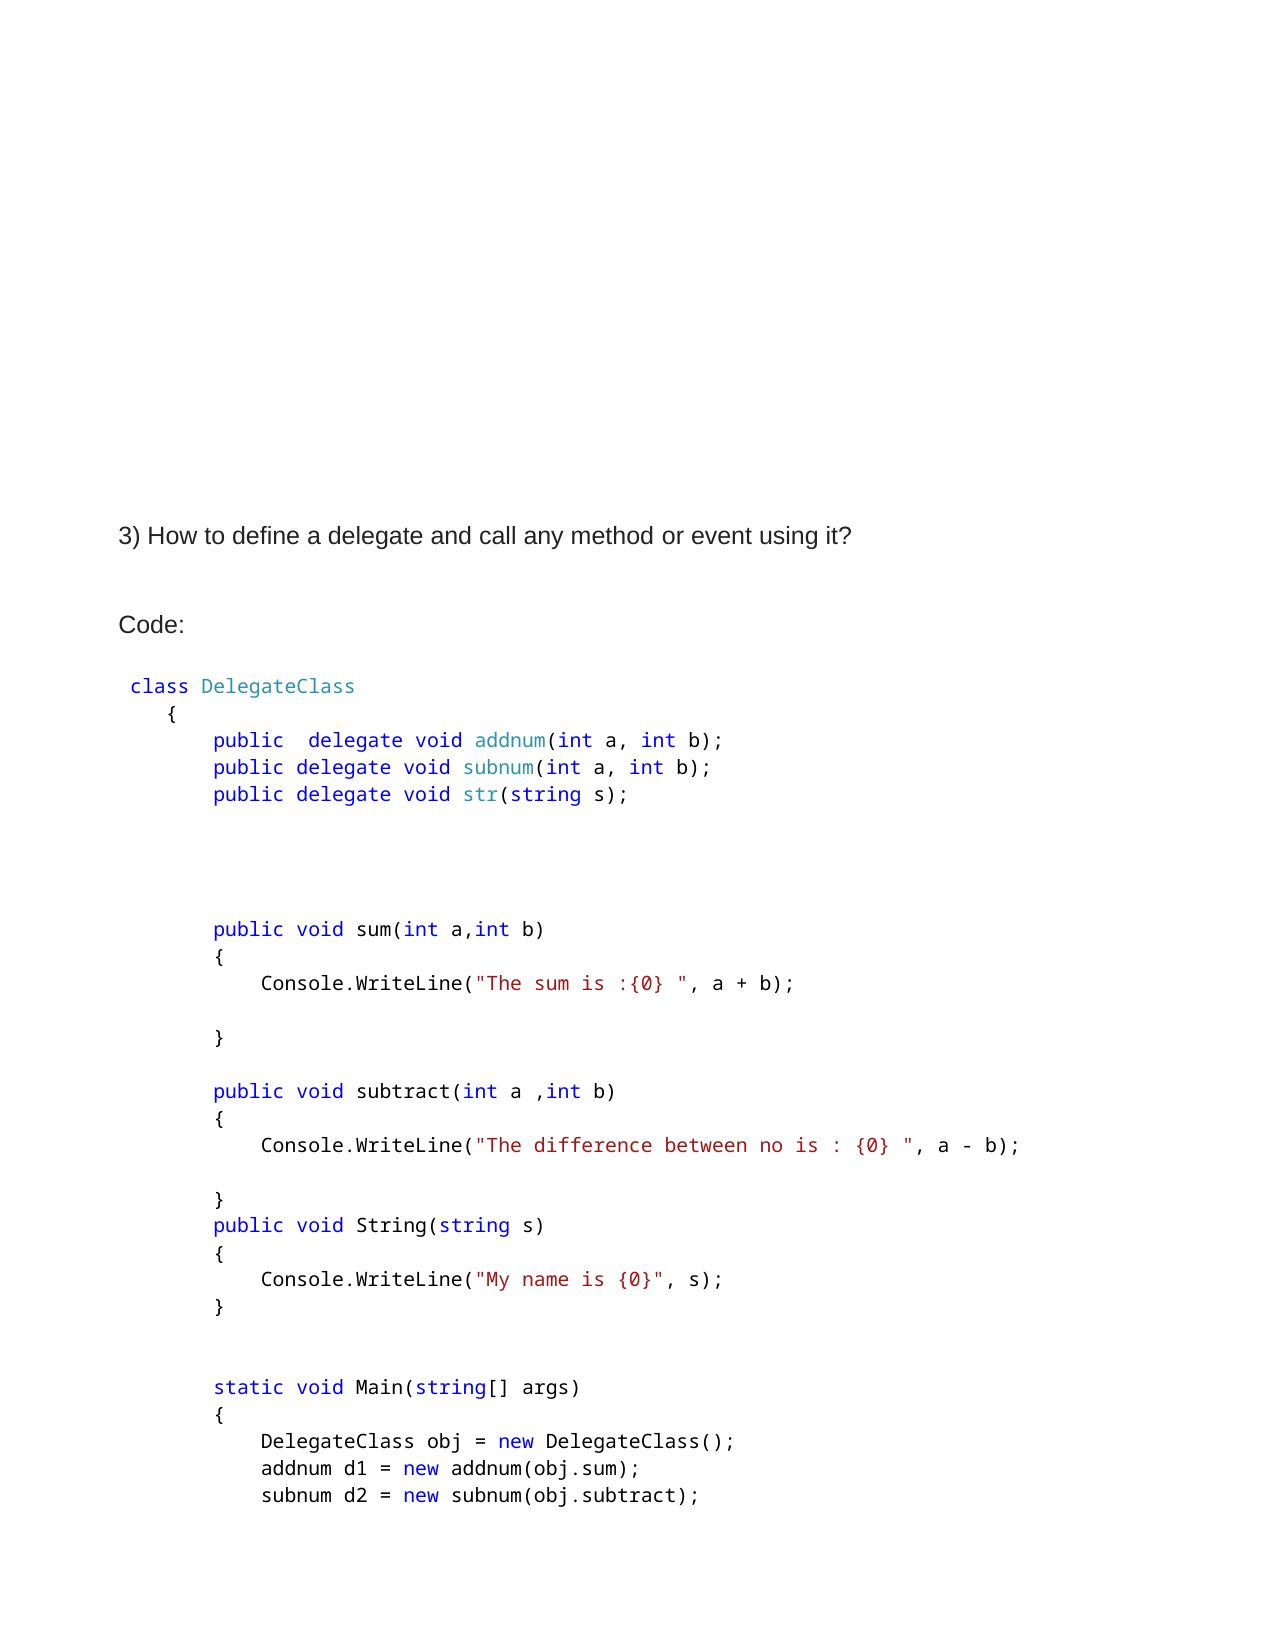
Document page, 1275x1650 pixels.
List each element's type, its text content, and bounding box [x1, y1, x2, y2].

text public void String(string s) [118, 1212, 1157, 1239]
text subnum d2 = new subnum(obj.subtract); [118, 1482, 1157, 1508]
text public void sum(int a,int b) [118, 915, 1157, 942]
text { [118, 699, 1157, 726]
text public delegate void str(string s); [118, 780, 1157, 807]
text } [118, 1293, 1157, 1320]
text static void Main(string[] args) [118, 1374, 1157, 1401]
text public delegate void addnum(int a, int b); [118, 726, 1157, 753]
text class DelegateClass [118, 672, 1157, 699]
text 3) How to define a delegate and call any method or event using it? [118, 521, 1157, 549]
text { [118, 1401, 1157, 1428]
text Console.WriteLine("The sum is :{0} ", a + b); [118, 969, 1157, 996]
text addnum d1 = new addnum(obj.sum); [118, 1454, 1157, 1482]
text public void subtract(int a ,int b) [118, 1077, 1157, 1104]
text public delegate void subnum(int a, int b); [118, 753, 1157, 780]
text { [118, 1239, 1157, 1266]
text Console.WriteLine("The difference between no is : {0} ", a - b); [118, 1131, 1157, 1158]
text Code: [118, 610, 1157, 639]
text { [118, 1104, 1157, 1131]
text DelegateClass obj = new DelegateClass(); [118, 1428, 1157, 1454]
text { [118, 942, 1157, 969]
text Console.WriteLine("My name is {0}", s); [118, 1266, 1157, 1293]
text } [118, 1023, 1157, 1050]
text } [118, 1185, 1157, 1212]
